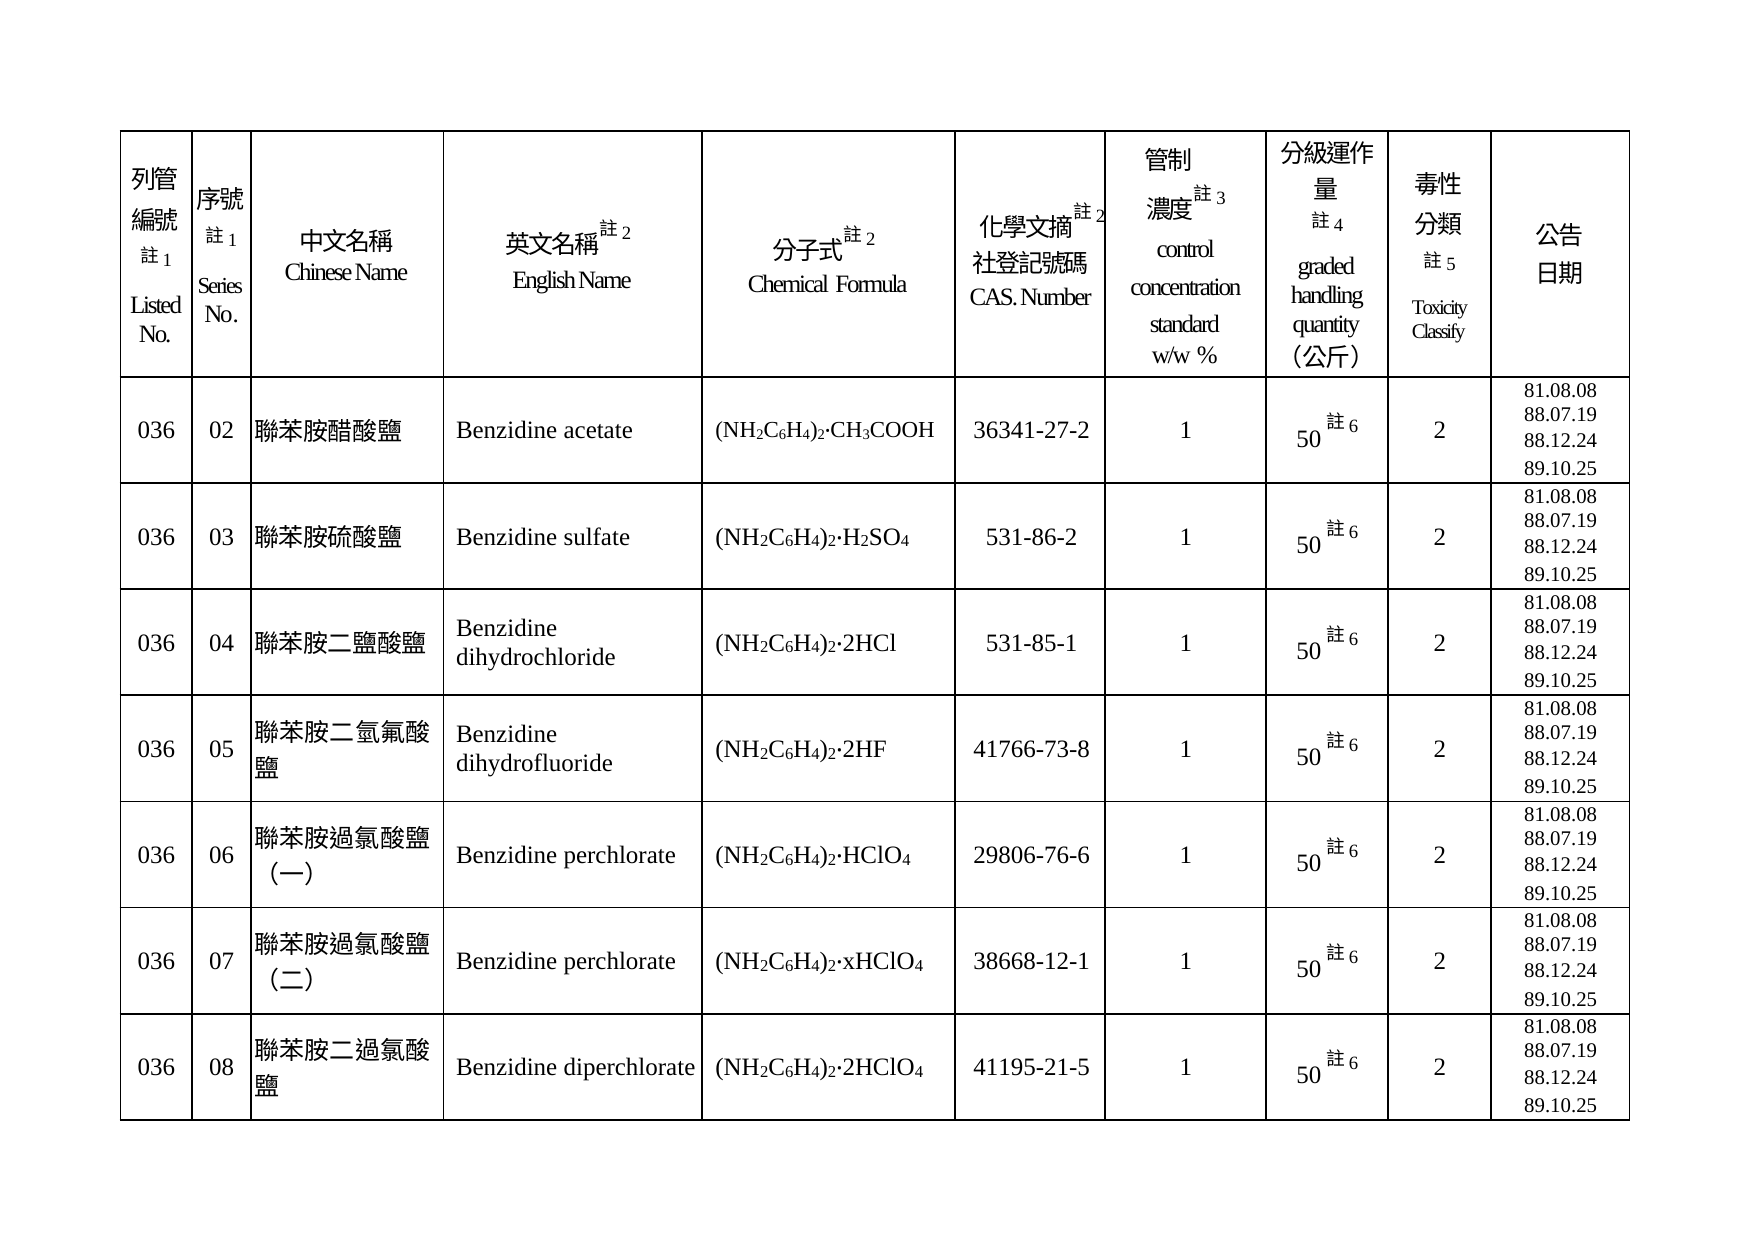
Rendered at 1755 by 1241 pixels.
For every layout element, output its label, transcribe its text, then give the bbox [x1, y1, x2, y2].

table_cell 聯苯胺二氫氟酸鹽 [252, 696, 443, 801]
table_cell 38668-12-1 [956, 908, 1104, 1013]
table_cell 036 [121, 484, 191, 588]
table_cell Benzidine perchlorate [444, 802, 701, 907]
table_cell Benzidine sulfate [444, 484, 701, 588]
table_cell 81.08.08 88.07.19 88.12.24 89.10.25 [1492, 1015, 1629, 1119]
table_cell 聯苯胺硫酸鹽 [252, 484, 443, 588]
table_cell 531-86-2 [956, 484, 1104, 588]
table_cell 1 [1106, 590, 1265, 694]
table_cell 07 [193, 908, 250, 1013]
table_cell 06 [193, 802, 250, 907]
table_cell 41766-73-8 [956, 696, 1104, 801]
table_cell 50註6 [1267, 1015, 1387, 1119]
table_cell 1 [1106, 696, 1265, 801]
table_header 英文名稱註2 English Name [444, 132, 701, 376]
table_cell 聯苯胺二鹽酸鹽 [252, 590, 443, 694]
table_cell Benzidine acetate [444, 378, 701, 482]
table_cell 531-85-1 [956, 590, 1104, 694]
table_header 公告 日期 [1492, 132, 1629, 376]
table_cell 2 [1389, 590, 1490, 694]
table_cell 04 [193, 590, 250, 694]
table_cell Benzidine dihydrochloride [444, 590, 701, 694]
table_cell 81.08.08 88.07.19 88.12.24 89.10.25 [1492, 802, 1629, 907]
table_cell 29806-76-6 [956, 802, 1104, 907]
table_cell 1 [1106, 484, 1265, 588]
table_cell 聯苯胺過氯酸鹽（二） [252, 908, 443, 1013]
table_cell 03 [193, 484, 250, 588]
table_cell 81.08.08 88.07.19 88.12.24 89.10.25 [1492, 590, 1629, 694]
table_cell 81.08.08 88.07.19 88.12.24 89.10.25 [1492, 484, 1629, 588]
table_cell 2 [1389, 378, 1490, 482]
table_header 中文名稱 Chinese Name [252, 132, 443, 376]
table_cell 2 [1389, 484, 1490, 588]
table_header 管制 濃度註3 control concentration standard w/w % [1106, 132, 1265, 376]
table_cell 36341-27-2 [956, 378, 1104, 482]
table_header 列管 編號 註1 Listed No. [121, 132, 191, 376]
table_cell (NH2C6H4)2‧2HF [703, 696, 954, 801]
table_header 分級運作量 註4 graded handling quantity （公斤） [1267, 132, 1387, 376]
table_header 分子式註2 Chemical Formula [703, 132, 954, 376]
table_header 毒性 分類 註5 Toxicity Classify [1389, 132, 1490, 376]
table_cell 1 [1106, 378, 1265, 482]
table_cell (NH2C6H4)2‧CH3COOH [703, 378, 954, 482]
table_cell 50註6 [1267, 908, 1387, 1013]
table_cell 036 [121, 1015, 191, 1119]
table_header 序號 註1 Series No. [193, 132, 250, 376]
table_cell 50註6 [1267, 590, 1387, 694]
table_cell 41195-21-5 [956, 1015, 1104, 1119]
table_cell 聯苯胺過氯酸鹽（一） [252, 802, 443, 907]
table_cell 2 [1389, 696, 1490, 801]
table_cell Benzidine diperchlorate [444, 1015, 701, 1119]
table_cell 聯苯胺二過氯酸鹽 [252, 1015, 443, 1119]
table_cell 1 [1106, 908, 1265, 1013]
table_cell 2 [1389, 908, 1490, 1013]
table_cell 50註6 [1267, 378, 1387, 482]
table_cell 036 [121, 908, 191, 1013]
table_cell 81.08.08 88.07.19 88.12.24 89.10.25 [1492, 378, 1629, 482]
table_cell Benzidine perchlorate [444, 908, 701, 1013]
table_header 化學文摘註2 社登記號碼 CAS. Number [956, 132, 1104, 376]
table_cell 08 [193, 1015, 250, 1119]
table_cell Benzidine dihydrofluoride [444, 696, 701, 801]
table_cell 81.08.08 88.07.19 88.12.24 89.10.25 [1492, 696, 1629, 801]
table_cell 036 [121, 696, 191, 801]
table_cell 50註6 [1267, 484, 1387, 588]
table_cell 2 [1389, 802, 1490, 907]
table_cell 2 [1389, 1015, 1490, 1119]
table_cell 036 [121, 378, 191, 482]
table_cell 1 [1106, 802, 1265, 907]
table_cell (NH2C6H4)2‧xHClO4 [703, 908, 954, 1013]
table_cell (NH2C6H4)2‧HClO4 [703, 802, 954, 907]
table_cell (NH2C6H4)2‧2HClO4 [703, 1015, 954, 1119]
table_cell (NH2C6H4)2‧H2SO4 [703, 484, 954, 588]
table_cell 聯苯胺醋酸鹽 [252, 378, 443, 482]
table_cell (NH2C6H4)2‧2HCl [703, 590, 954, 694]
table_cell 1 [1106, 1015, 1265, 1119]
table_cell 02 [193, 378, 250, 482]
table_cell 50註6 [1267, 696, 1387, 801]
table_cell 05 [193, 696, 250, 801]
table_cell 036 [121, 802, 191, 907]
table_cell 50註6 [1267, 802, 1387, 907]
table_cell 81.08.08 88.07.19 88.12.24 89.10.25 [1492, 908, 1629, 1013]
table_cell 036 [121, 590, 191, 694]
